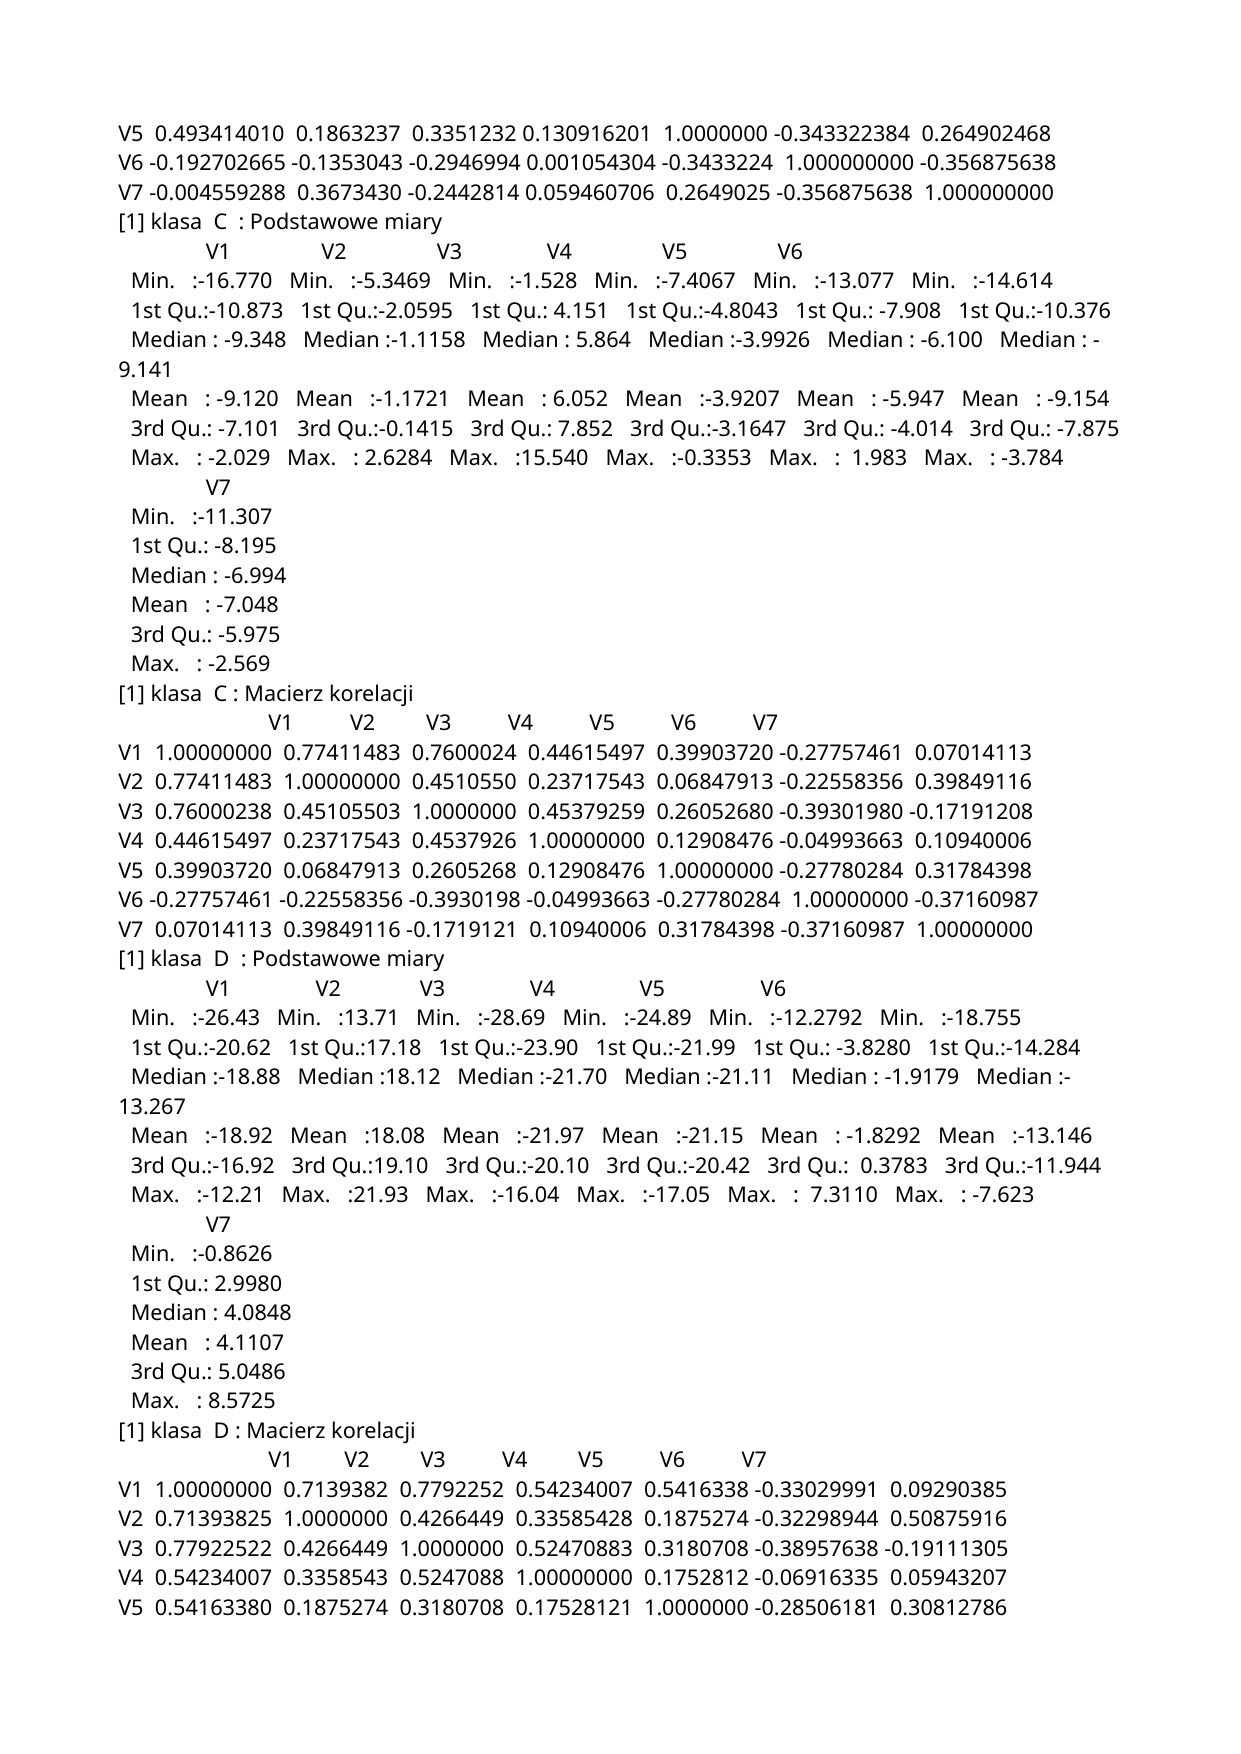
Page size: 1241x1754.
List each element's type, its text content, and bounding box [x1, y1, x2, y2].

text [1] klasa D : Macierz korelacji [118, 1415, 1122, 1445]
text 1st Qu.:-20.62 1st Qu.:17.18 1st Qu.:-23.90 1st Qu.:-21.99 1st Qu.: -3.8280 1st Qu.:-14.284 [118, 1032, 1122, 1061]
text V7 0.07014113 0.39849116 -0.1719121 0.10940006 0.31784398 -0.37160987 1.00000000 [118, 914, 1122, 943]
text V7 [118, 472, 1122, 501]
text V1 V2 V3 V4 V5 V6 [118, 973, 1122, 1002]
text [1] klasa D : Podstawowe miary [118, 943, 1122, 973]
text [1] klasa C : Macierz korelacji [118, 678, 1122, 708]
text Max. : -2.029 Max. : 2.6284 Max. :15.540 Max. :-0.3353 Max. : 1.983 Max. : -3.784 [118, 442, 1122, 472]
text V6 -0.27757461 -0.22558356 -0.3930198 -0.04993663 -0.27780284 1.00000000 -0.37160987 [118, 884, 1122, 914]
text Max. : -2.569 [118, 649, 1122, 678]
text V7 [118, 1209, 1122, 1238]
text Mean : -7.048 [118, 590, 1122, 619]
text 3rd Qu.: -7.101 3rd Qu.:-0.1415 3rd Qu.: 7.852 3rd Qu.:-3.1647 3rd Qu.: -4.014 3rd Qu.: -7.875 [118, 413, 1122, 442]
text Max. :-12.21 Max. :21.93 Max. :-16.04 Max. :-17.05 Max. : 7.3110 Max. : -7.623 [118, 1179, 1122, 1209]
text Median : 4.0848 [118, 1297, 1122, 1327]
text Min. :-11.307 [118, 501, 1122, 531]
text V1 1.00000000 0.77411483 0.7600024 0.44615497 0.39903720 -0.27757461 0.07014113 [118, 737, 1122, 767]
text V1 V2 V3 V4 V5 V6 V7 [118, 708, 1122, 737]
text V4 0.54234007 0.3358543 0.5247088 1.00000000 0.1752812 -0.06916335 0.05943207 [118, 1563, 1122, 1592]
text V2 0.71393825 1.0000000 0.4266449 0.33585428 0.1875274 -0.32298944 0.50875916 [118, 1504, 1122, 1533]
text 3rd Qu.: 5.0486 [118, 1356, 1122, 1386]
text Mean : -9.120 Mean :-1.1721 Mean : 6.052 Mean :-3.9207 Mean : -5.947 Mean : -9.154 [118, 383, 1122, 413]
text V3 0.77922522 0.4266449 1.0000000 0.52470883 0.3180708 -0.38957638 -0.19111305 [118, 1533, 1122, 1563]
text Mean : 4.1107 [118, 1327, 1122, 1356]
text 3rd Qu.:-16.92 3rd Qu.:19.10 3rd Qu.:-20.10 3rd Qu.:-20.42 3rd Qu.: 0.3783 3rd Qu.:-11.944 [118, 1150, 1122, 1179]
text 3rd Qu.: -5.975 [118, 619, 1122, 649]
text V5 0.54163380 0.1875274 0.3180708 0.17528121 1.0000000 -0.28506181 0.30812786 [118, 1592, 1122, 1622]
text V5 0.493414010 0.1863237 0.3351232 0.130916201 1.0000000 -0.343322384 0.264902468 [118, 118, 1122, 148]
text Min. :-0.8626 [118, 1238, 1122, 1268]
text V1 V2 V3 V4 V5 V6 [118, 236, 1122, 266]
text V6 -0.192702665 -0.1353043 -0.2946994 0.001054304 -0.3433224 1.000000000 -0.356875638 [118, 148, 1122, 177]
text 1st Qu.: -8.195 [118, 531, 1122, 560]
text V2 0.77411483 1.00000000 0.4510550 0.23717543 0.06847913 -0.22558356 0.39849116 [118, 767, 1122, 796]
text Min. :-26.43 Min. :13.71 Min. :-28.69 Min. :-24.89 Min. :-12.2792 Min. :-18.755 [118, 1002, 1122, 1032]
text Mean :-18.92 Mean :18.08 Mean :-21.97 Mean :-21.15 Mean : -1.8292 Mean :-13.146 [118, 1120, 1122, 1150]
text V1 V2 V3 V4 V5 V6 V7 [118, 1445, 1122, 1474]
text Median : -9.348 Median :-1.1158 Median : 5.864 Median :-3.9926 Median : -6.100 Median : -9.141 [118, 324, 1122, 383]
text Max. : 8.5725 [118, 1386, 1122, 1415]
text V7 -0.004559288 0.3673430 -0.2442814 0.059460706 0.2649025 -0.356875638 1.000000000 [118, 177, 1122, 207]
text 1st Qu.:-10.873 1st Qu.:-2.0595 1st Qu.: 4.151 1st Qu.:-4.8043 1st Qu.: -7.908 1st Qu.:-10.376 [118, 295, 1122, 324]
text Median : -6.994 [118, 560, 1122, 590]
text 1st Qu.: 2.9980 [118, 1268, 1122, 1297]
text Min. :-16.770 Min. :-5.3469 Min. :-1.528 Min. :-7.4067 Min. :-13.077 Min. :-14.614 [118, 266, 1122, 295]
text Median :-18.88 Median :18.12 Median :-21.70 Median :-21.11 Median : -1.9179 Median :-13.267 [118, 1061, 1122, 1120]
text V4 0.44615497 0.23717543 0.4537926 1.00000000 0.12908476 -0.04993663 0.10940006 [118, 826, 1122, 855]
text V1 1.00000000 0.7139382 0.7792252 0.54234007 0.5416338 -0.33029991 0.09290385 [118, 1474, 1122, 1504]
text V3 0.76000238 0.45105503 1.0000000 0.45379259 0.26052680 -0.39301980 -0.17191208 [118, 796, 1122, 826]
text [1] klasa C : Podstawowe miary [118, 207, 1122, 236]
text V5 0.39903720 0.06847913 0.2605268 0.12908476 1.00000000 -0.27780284 0.31784398 [118, 855, 1122, 884]
